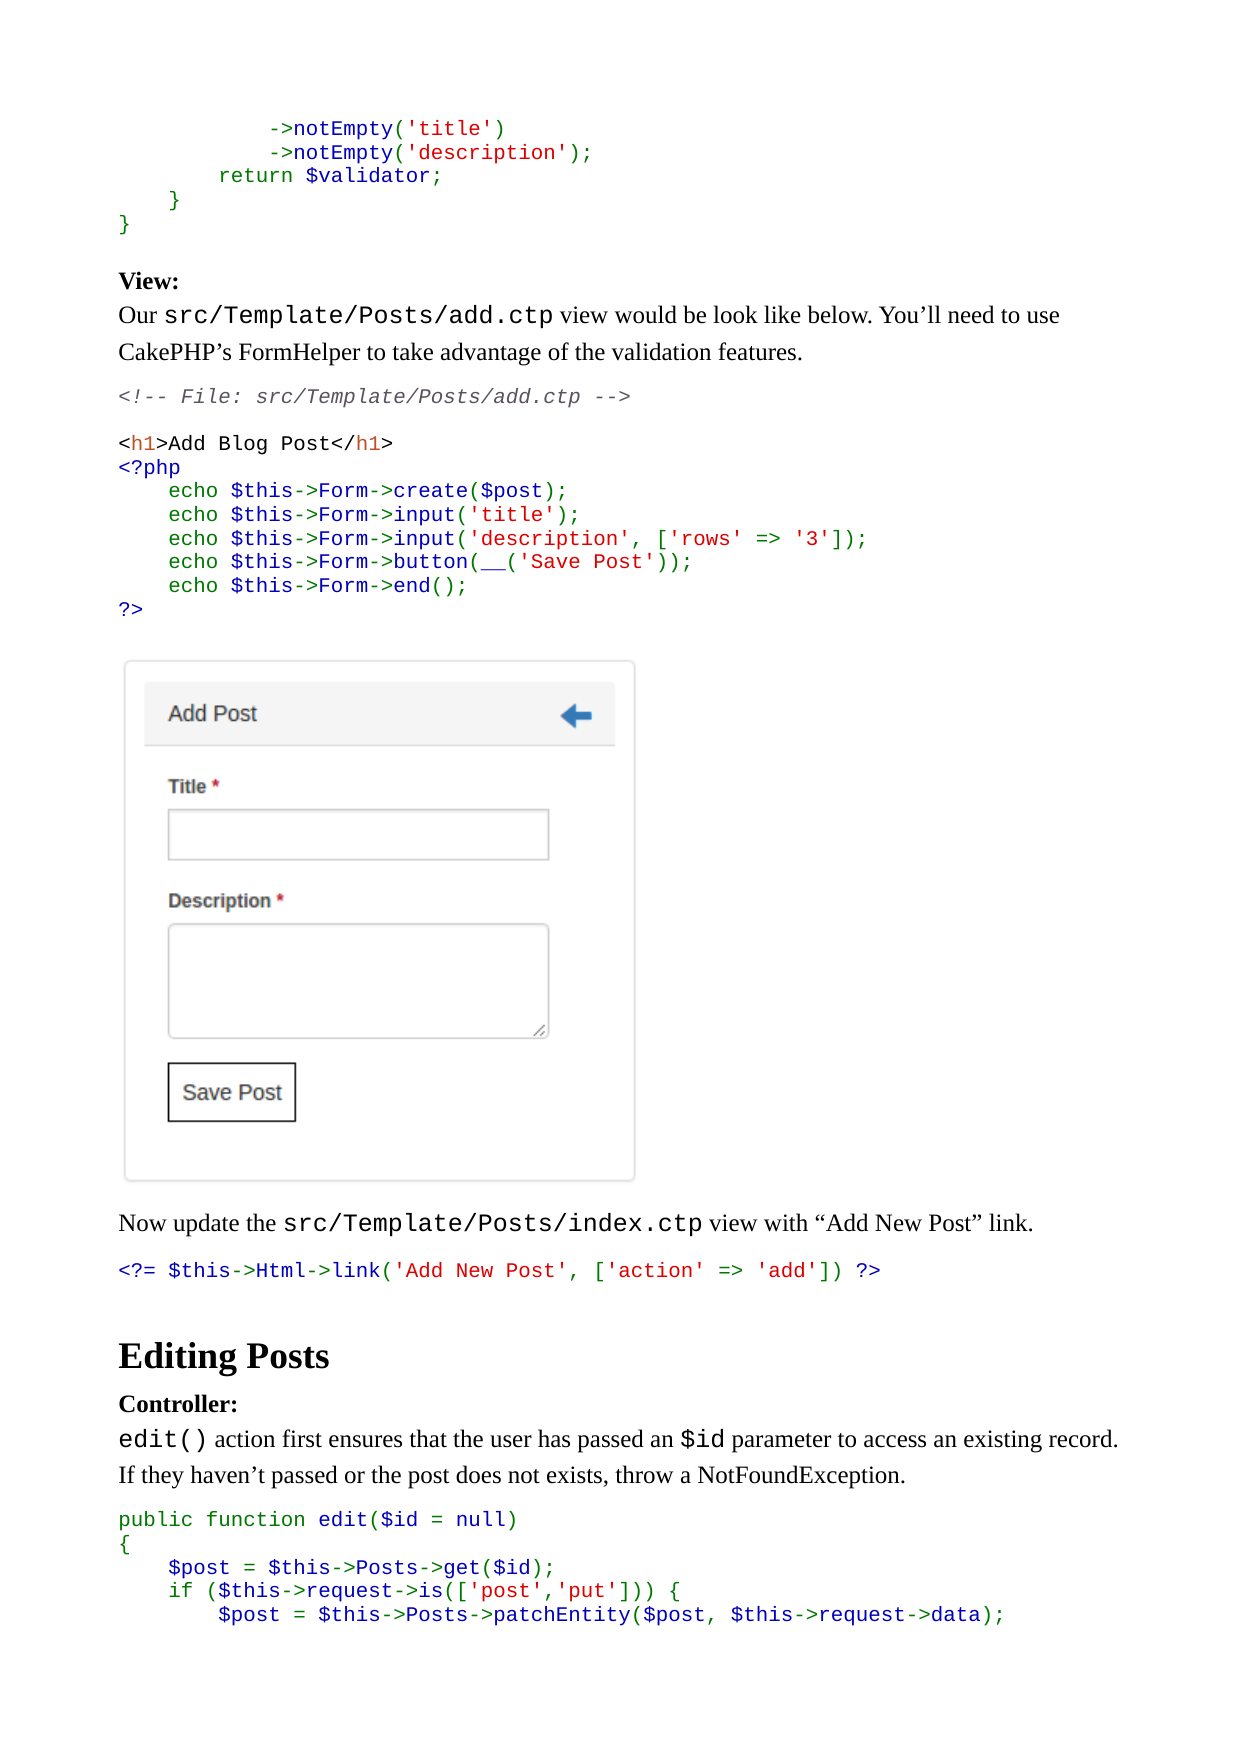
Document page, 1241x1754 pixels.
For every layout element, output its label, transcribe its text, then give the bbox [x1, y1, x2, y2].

text <?php [118, 457, 1122, 481]
text return $validator; [118, 165, 1122, 189]
text ->notEmpty('description'); [118, 142, 1122, 165]
text ?> [118, 599, 1122, 622]
picture [118, 651, 642, 1188]
text <?= $this->Html->link('Add New Post', ['action' => 'add']) ?> [118, 1260, 1122, 1283]
text if ($this->request->is(['post','put'])) { [118, 1580, 1122, 1604]
text Controller: edit() action first ensures that the user has passed an $id parameter to access an existing record. If they haven’t passed or the post does not exists, throw a NotFoundException. [118, 1389, 1122, 1489]
text echo $this->Form->button(__('Save Post')); [118, 551, 1122, 575]
text public function edit($id = null) [118, 1509, 1122, 1533]
text Now update the src/Template/Posts/index.ctp view with “Add New Post” link. [118, 1208, 1122, 1239]
text } [118, 213, 1122, 236]
text } [118, 189, 1122, 213]
text echo $this->Form->input('description', ['rows' => '3']); [118, 528, 1122, 551]
text { [118, 1533, 1122, 1557]
subtitle Editing Posts [118, 1334, 1122, 1377]
text <h1>Add Blog Post</h1> [118, 433, 1122, 457]
text <!-- File: src/Template/Posts/add.ctp --> [118, 386, 1122, 409]
text View: Our src/Template/Posts/add.ctp view would be look like below. You’ll need to use CakePHP’s FormHelper to take advantage of the validation features. [118, 266, 1122, 366]
text echo $this->Form->input('title'); [118, 504, 1122, 528]
text ->notEmpty('title') [118, 118, 1122, 142]
text echo $this->Form->create($post); [118, 481, 1122, 504]
text $post = $this->Posts->get($id); [118, 1557, 1122, 1580]
text echo $this->Form->end(); [118, 575, 1122, 599]
text $post = $this->Posts->patchEntity($post, $this->request->data); [118, 1604, 1122, 1628]
